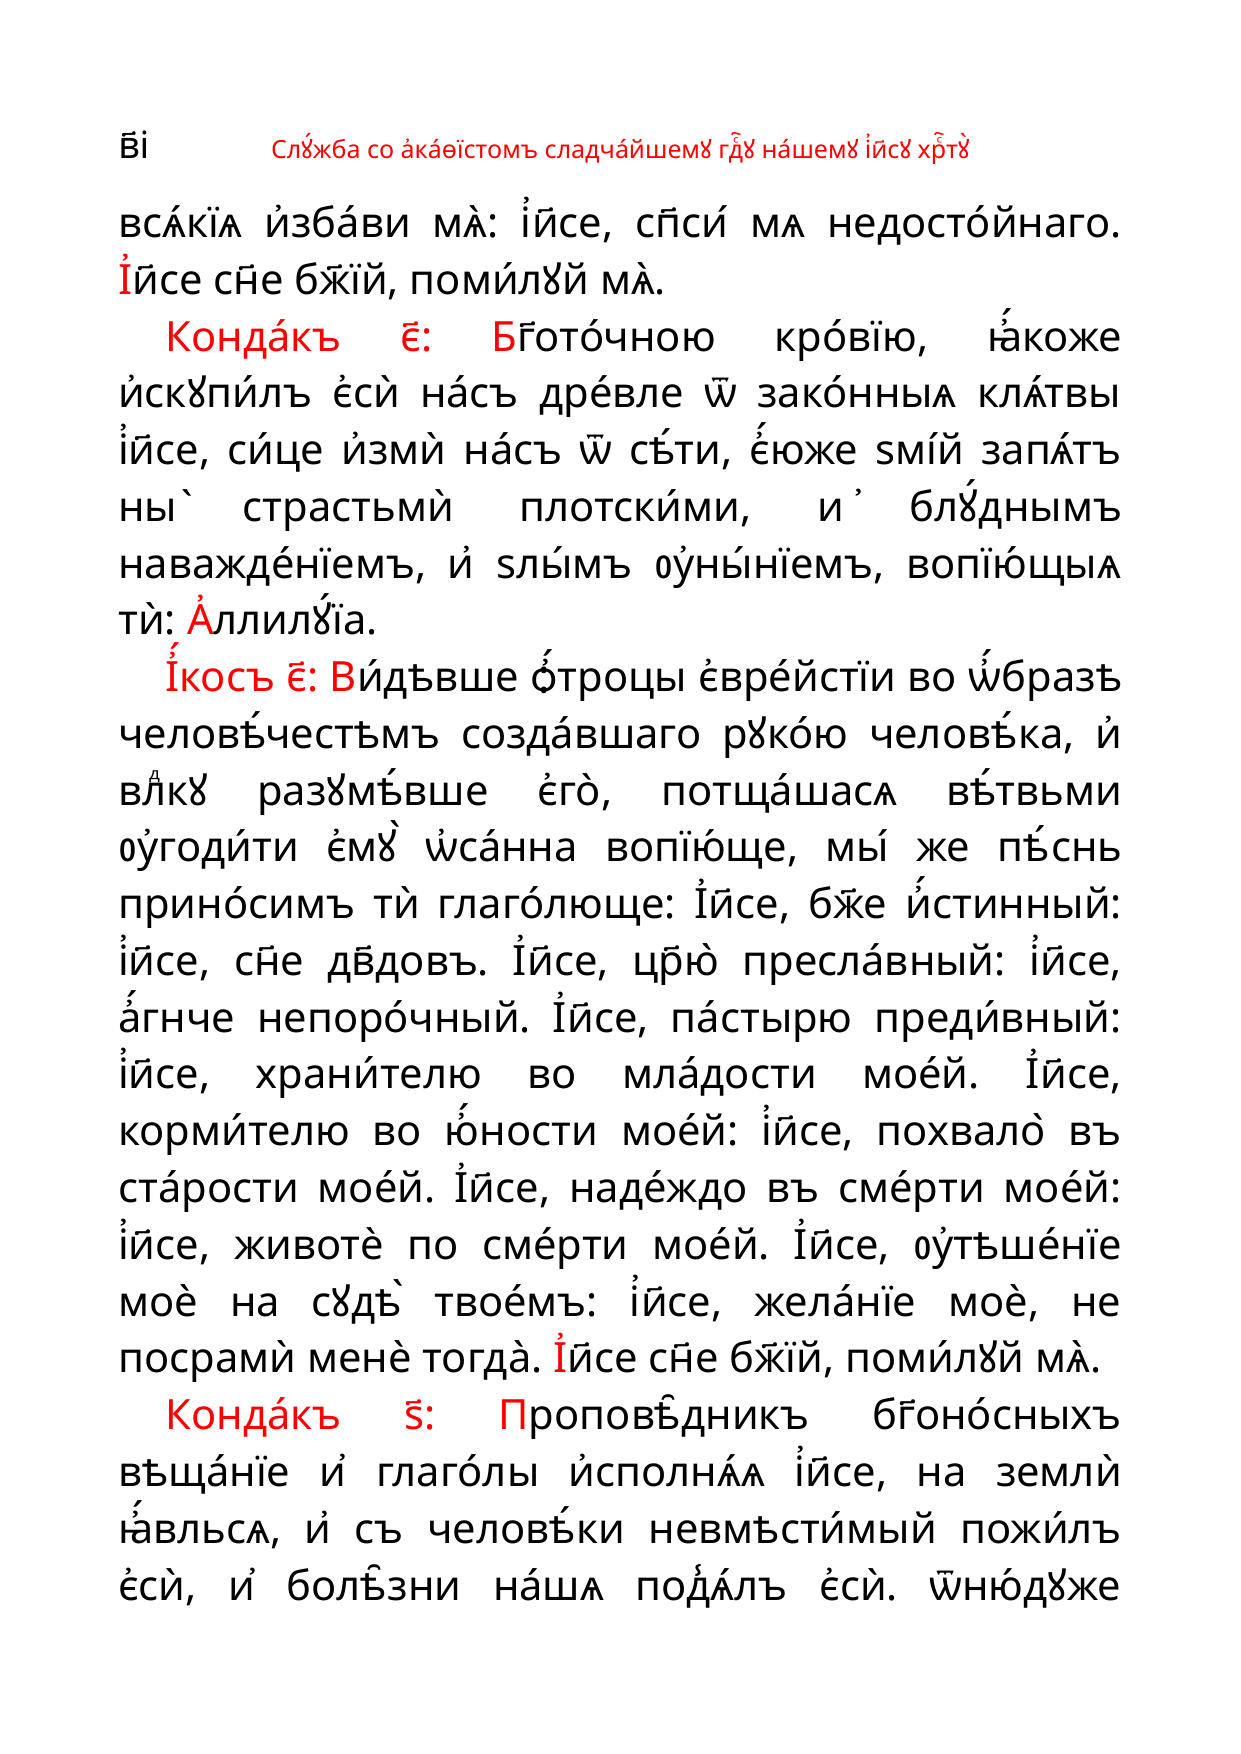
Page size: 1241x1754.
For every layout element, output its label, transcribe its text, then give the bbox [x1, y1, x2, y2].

text І҆́косъ є҃: Ви́дѣвше ѻ҆́троцы є҆вре́йстїи во ѡ҆́бразѣ человѣ́честѣмъ созда́вшаго рꙋко́ю человѣ́ка, и҆ влⷣкꙋ разꙋмѣ́вше є҆го̀, потща́шасѧ вѣ́твьми ᲂу҆годи́ти є҆мꙋ̀ ѡ҆са́нна вопїю́ще, мы́ же пѣ́снь прино́симъ тѝ глаго́люще: І҆и҃се, бж҃е и҆́стинный: і҆и҃се, сн҃е дв҃довъ. І҆и҃се, цр҃ю̀ пресла́вный: і҆и҃се, а҆́гнче непоро́чный. І҆и҃се, па́стырю преди́вный: і҆и҃се, храни́телю во мла́дости мое́й. І҆и҃се, корми́телю во ю҆́ности мое́й: і҆и҃се, похвало̀ въ ста́рости мое́й. І҆и҃се, наде́ждо въ сме́рти мое́й: і҆и҃се, животѐ по сме́рти мое́й. І҆и҃се, ᲂу҆тѣше́нїе моѐ на сꙋдѣ̀ твое́мъ: і҆и҃се, жела́нїе моѐ, не посрамѝ менѐ тогда̀. І҆и҃се сн҃е бж҃їй, поми́лꙋй мѧ̀. [118, 647, 1122, 1385]
text Конда́къ ѕ҃: Проповѣ̑дникъ бг҃оно́сныхъ вѣща́нїе и҆ глаго́лы и҆сполнѧ́ѧ і҆и҃се, на землѝ ꙗ҆́вльсѧ, и҆ съ человѣ́ки невмѣсти́мый пожи́лъ є҆сѝ, и҆ болѣ̑зни на́шѧ под̾ѧ́лъ є҆сѝ. ѿню́дꙋже [118, 1385, 1122, 1612]
text всѧ́кїѧ и҆зба́ви мѧ̀: і҆и҃се, сп҃си́ мѧ недосто́йнаго. І҆и҃се сн҃е бж҃їй, поми́лꙋй мѧ̀. [118, 193, 1122, 306]
text Конда́къ є҃: Бг҃ото́чною кро́вїю, ꙗ҆́коже и҆скꙋпи́лъ є҆сѝ на́съ дре́вле ѿ зако́нныѧ клѧ́твы і҆и҃се, си́це и҆змѝ на́съ ѿ сѣ́ти, є҆́юже ѕмі́й запѧ́тъ ны̀ страстьмѝ плотски́ми, и҆ блꙋ́днымъ наважде́нїемъ, и҆ ѕлы́мъ ᲂу҆ны́нїемъ, вопїю́щыѧ тѝ: А҆ллилꙋ́їа. [118, 306, 1122, 647]
